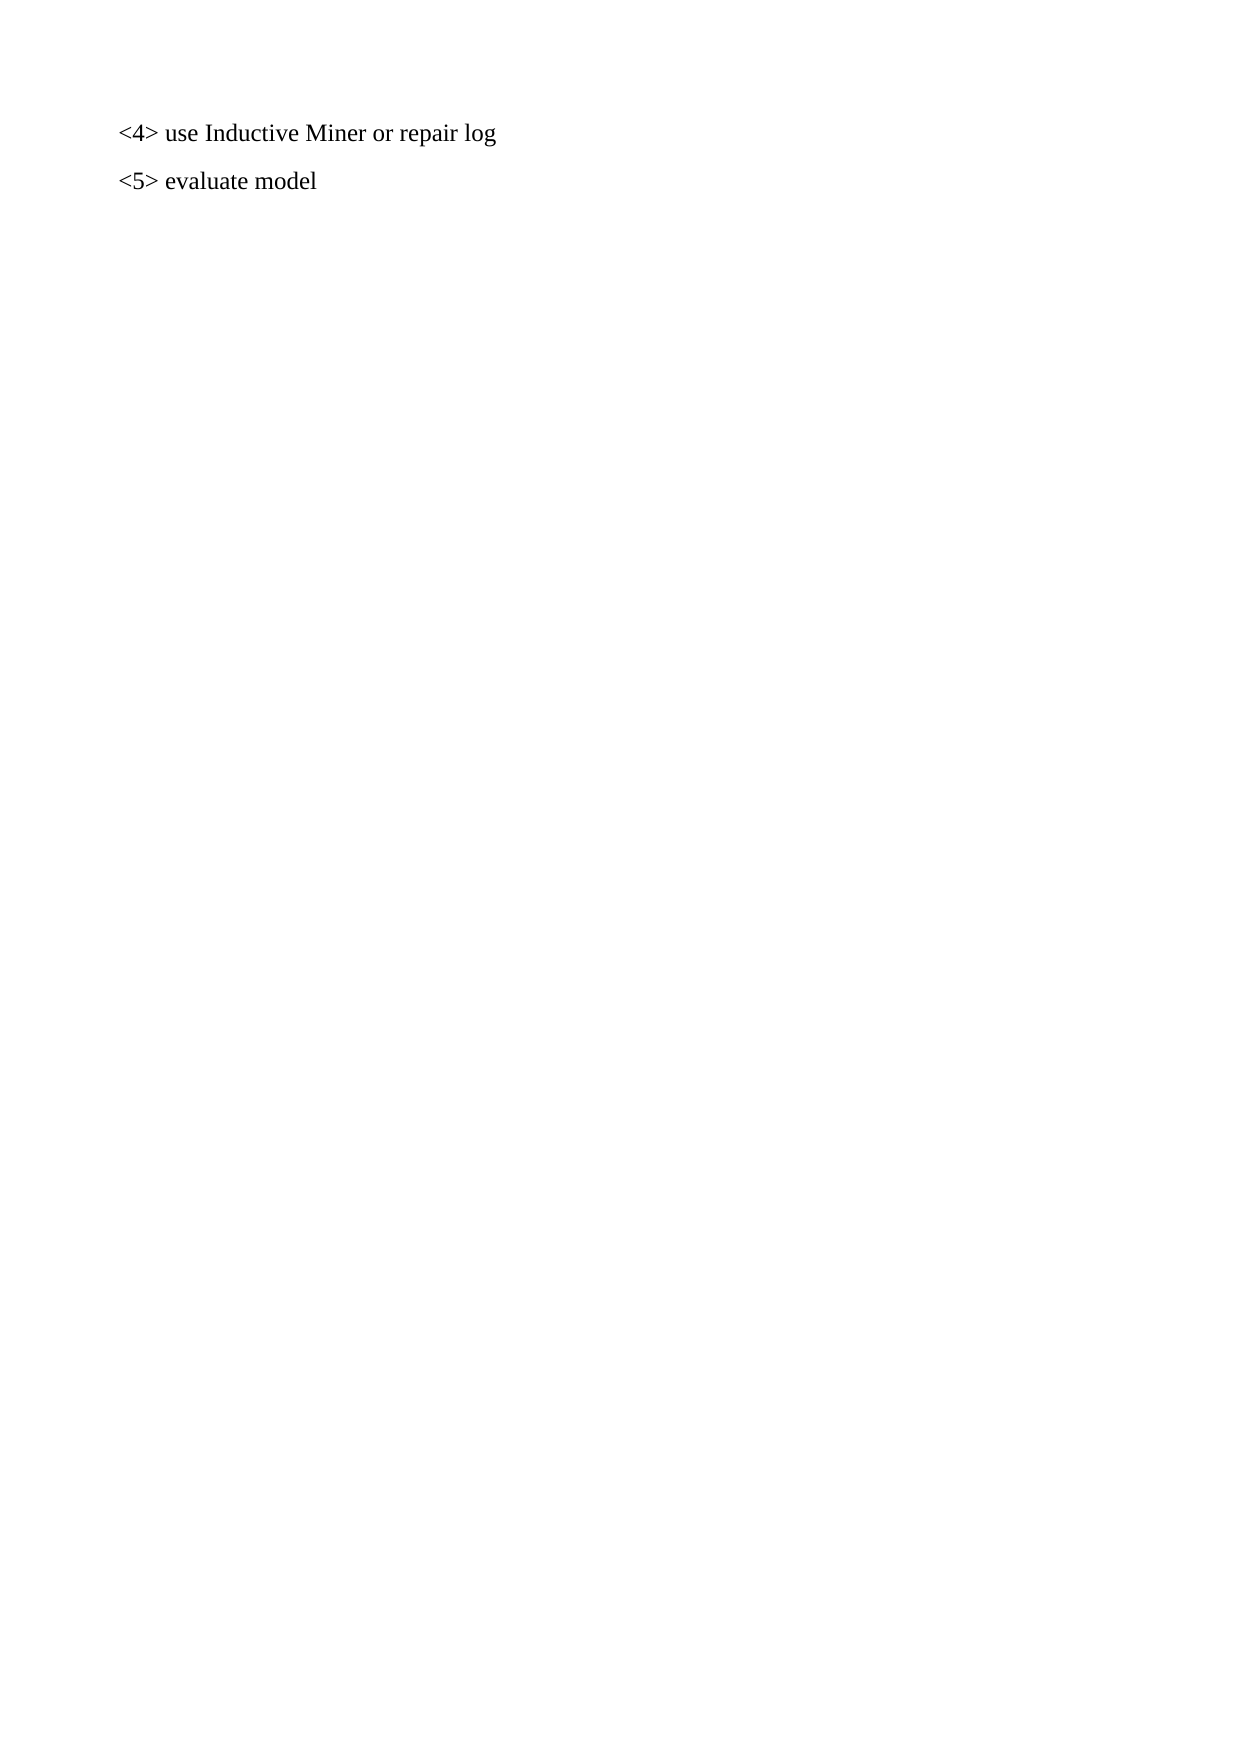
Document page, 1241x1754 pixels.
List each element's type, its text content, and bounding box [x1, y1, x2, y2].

text <5> evaluate model [118, 166, 1122, 194]
text <4> use Inductive Miner or repair log [118, 118, 1122, 147]
